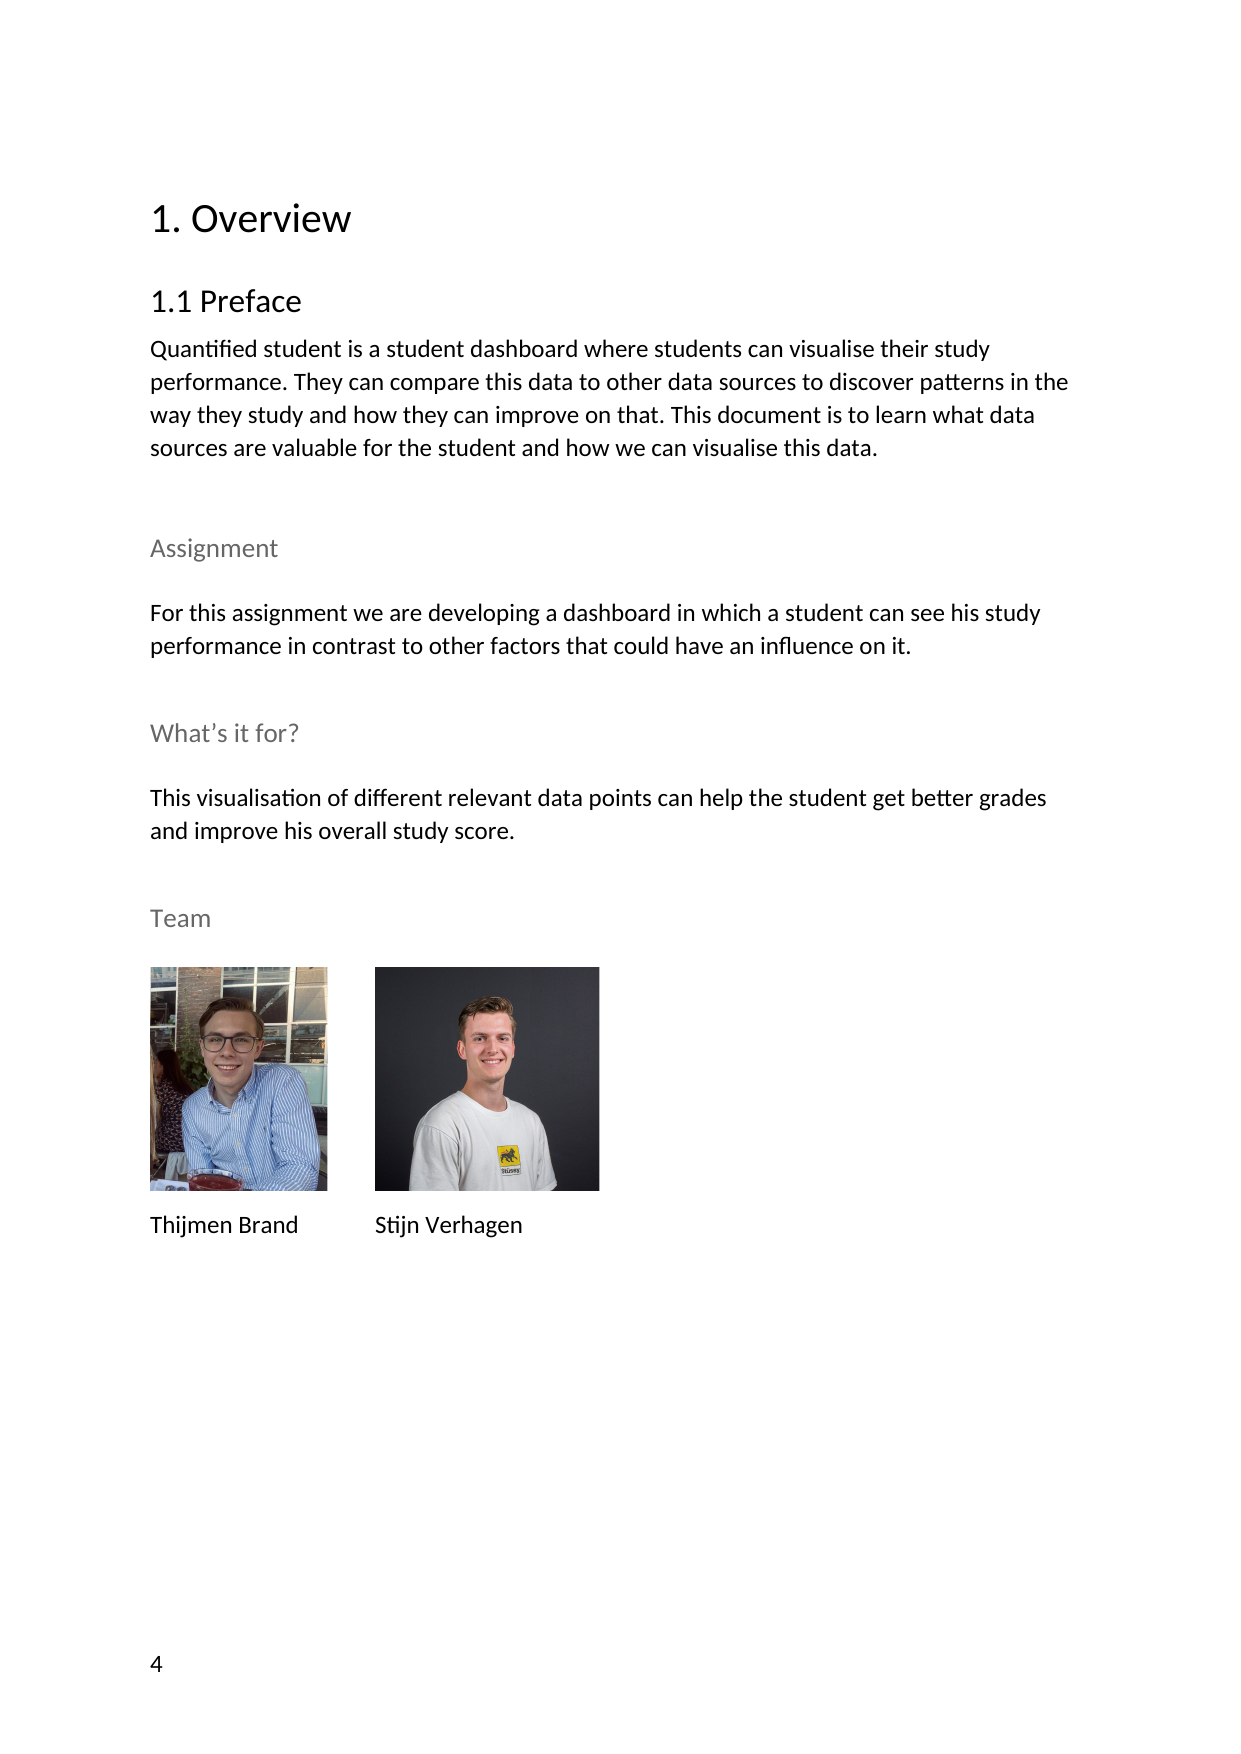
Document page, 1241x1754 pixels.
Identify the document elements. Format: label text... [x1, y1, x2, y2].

subtitle What’s it for? [150, 716, 1090, 749]
subtitle Assignment [150, 531, 1090, 564]
subtitle 1.1 Preface [150, 280, 1090, 321]
text Thijmen Brand Stijn Verhagen [150, 1210, 1090, 1240]
picture [150, 967, 328, 1191]
subtitle 1. Overview [150, 192, 1090, 242]
picture [375, 967, 600, 1191]
text For this assignment we are developing a dashboard in which a student can see his study performance in contrast to other factors that could have an influence on it. [150, 597, 1090, 661]
subtitle Team [150, 901, 1090, 934]
text Quantified student is a student dashboard where students can visualise their study performance. They can compare this data to other data sources to discover patterns in the way they study and how they can improve on that. This document is to learn what data sources are valuable for the student and how we can visualise this data. [150, 333, 1090, 462]
text This visualisation of different relevant data points can help the student get better grades and improve his overall study score. [150, 782, 1090, 846]
